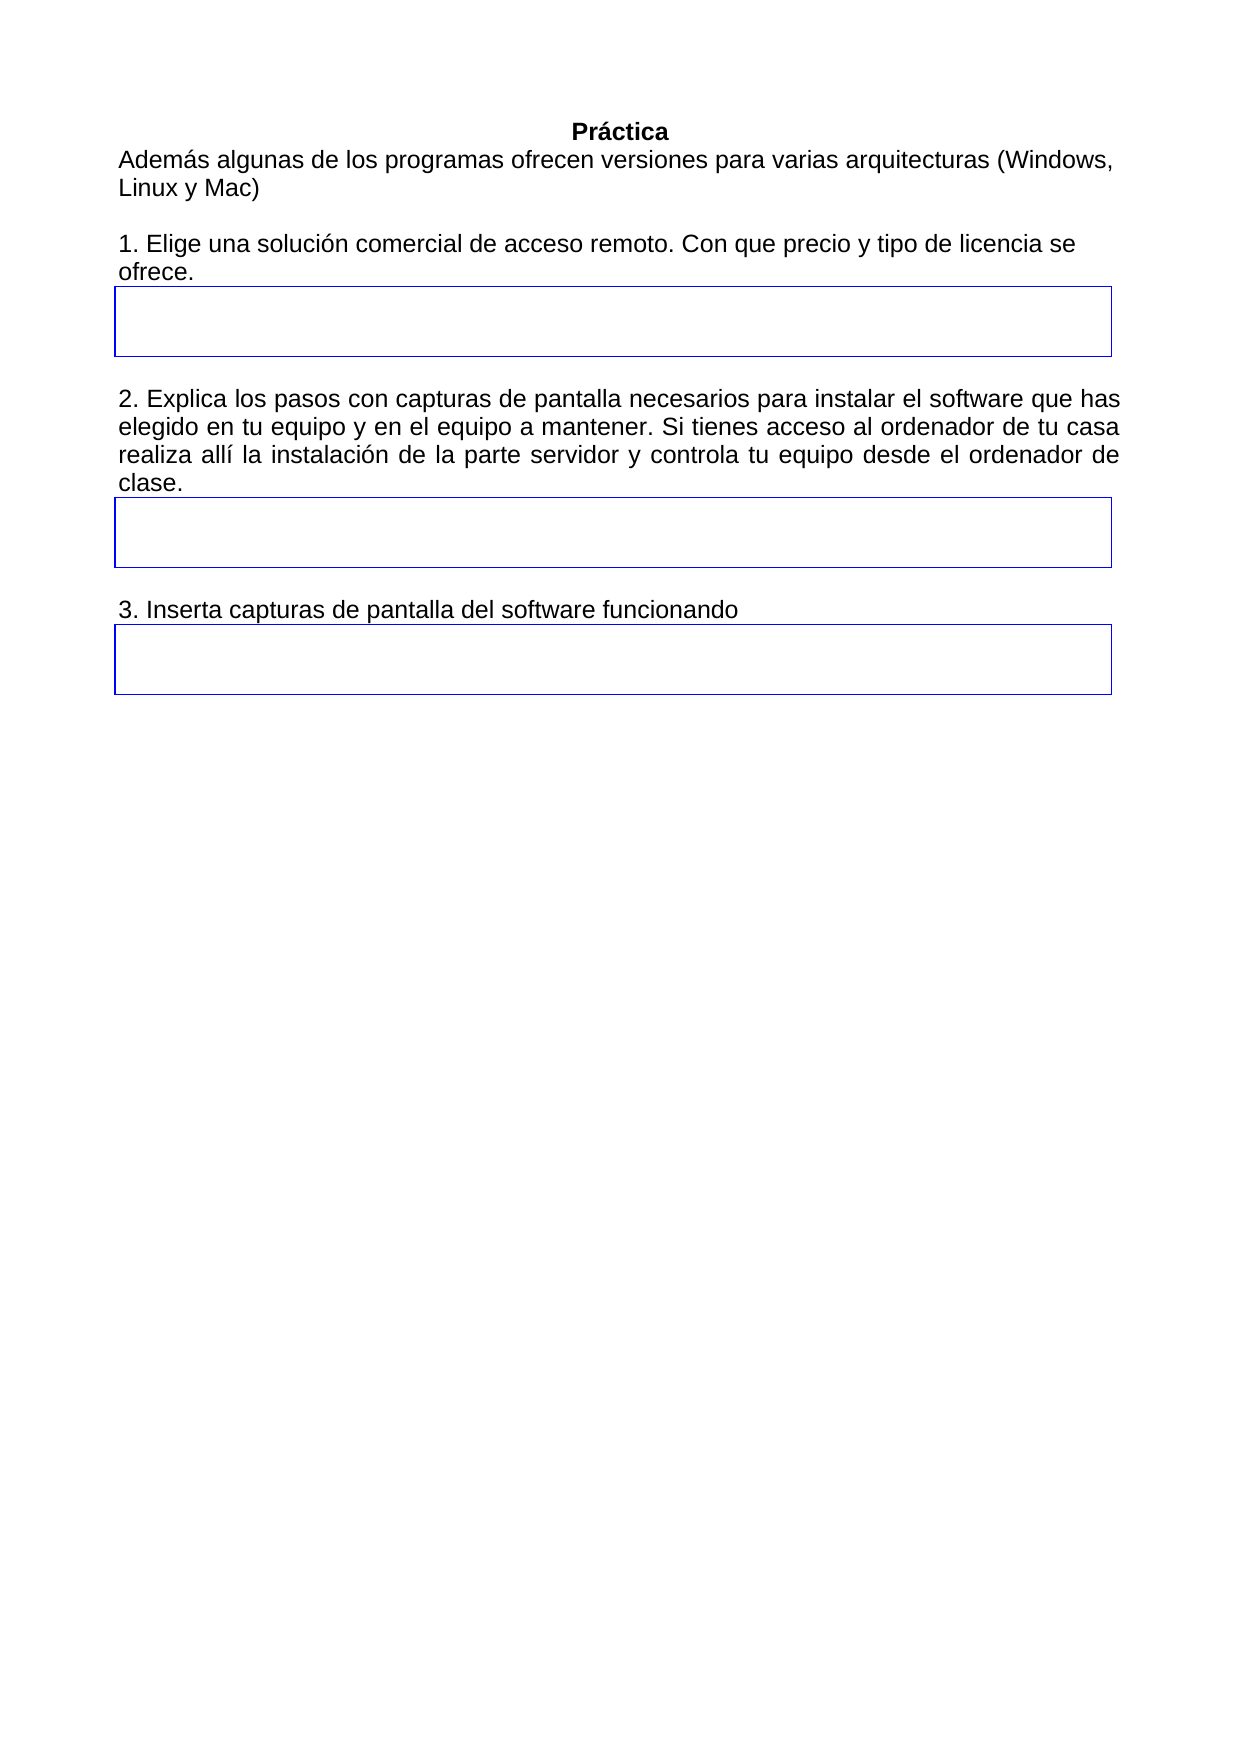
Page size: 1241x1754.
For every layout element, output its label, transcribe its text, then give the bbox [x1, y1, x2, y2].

table_header [116, 287, 1111, 356]
text 2. Explica los pasos con capturas de pantalla necesarios para instalar el software que has elegido en tu equipo y en el equipo a mantener. Si tienes acceso al ordenador de tu casa realiza allí la instalación de la parte servidor y controla tu equipo desde el ordenador de clase. [118, 385, 1122, 497]
text 3. Inserta capturas de pantalla del software funcionando [118, 596, 1122, 624]
text Práctica [118, 118, 1122, 146]
text 1. Elige una solución comercial de acceso remoto. Con que precio y tipo de licencia se ofrece. [118, 230, 1122, 286]
table_header [116, 625, 1111, 694]
table_header [116, 498, 1111, 567]
text Además algunas de los programas ofrecen versiones para varias arquitecturas (Windows, Linux y Mac) [118, 146, 1122, 202]
